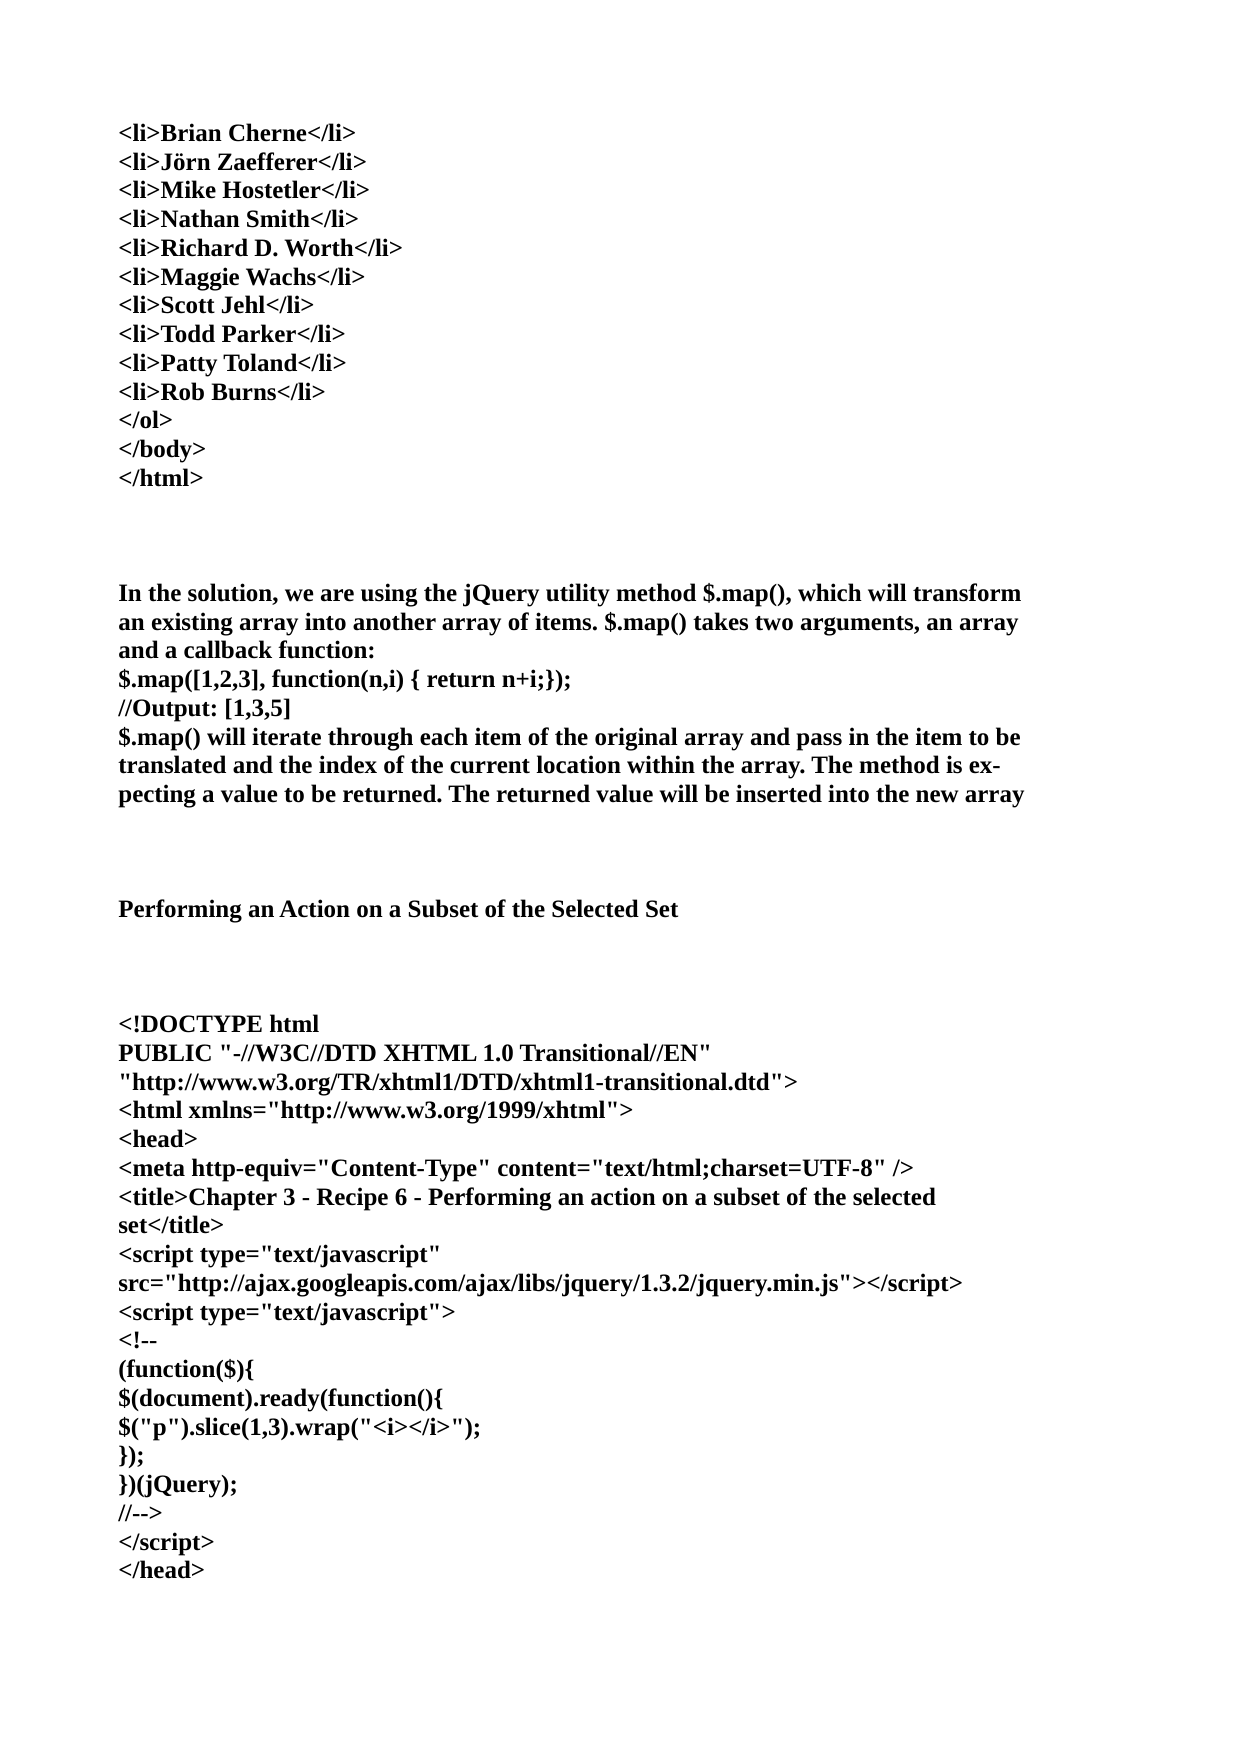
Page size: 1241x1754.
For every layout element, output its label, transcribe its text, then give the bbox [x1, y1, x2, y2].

text //--> [118, 1498, 1122, 1527]
text and a callback function: [118, 636, 1122, 664]
text (function($){ [118, 1354, 1122, 1383]
text <!DOCTYPE html [118, 1009, 1122, 1038]
text Performing an Action on a Subset of the Selected Set [118, 894, 1122, 923]
text <li>Richard D. Worth</li> [118, 233, 1122, 262]
text <script type="text/javascript" [118, 1239, 1122, 1268]
text <html xmlns="http://www.w3.org/1999/xhtml"> [118, 1096, 1122, 1124]
text set</title> [118, 1211, 1122, 1239]
text <head> [118, 1124, 1122, 1153]
text src="http://ajax.googleapis.com/ajax/libs/jquery/1.3.2/jquery.min.js"></script> [118, 1268, 1122, 1297]
text <li>Patty Toland</li> [118, 348, 1122, 377]
text an existing array into another array of items. $.map() takes two arguments, an array [118, 607, 1122, 636]
text </ol> [118, 406, 1122, 434]
text translated and the index of the current location within the array. The method is ex- [118, 751, 1122, 779]
text <title>Chapter 3 - Recipe 6 - Performing an action on a subset of the selected [118, 1182, 1122, 1211]
text <li>Jörn Zaefferer</li> [118, 147, 1122, 176]
text //Output: [1,3,5] [118, 693, 1122, 722]
text </head> [118, 1556, 1122, 1584]
text <!-- [118, 1326, 1122, 1354]
text $.map([1,2,3], function(n,i) { return n+i;}); [118, 664, 1122, 693]
text pecting a value to be returned. The returned value will be inserted into the new array [118, 779, 1122, 808]
text <meta http-equiv="Content-Type" content="text/html;charset=UTF-8" /> [118, 1153, 1122, 1182]
text }); [118, 1441, 1122, 1469]
text <li>Scott Jehl</li> [118, 291, 1122, 319]
text In the solution, we are using the jQuery utility method $.map(), which will transform [118, 578, 1122, 607]
text <li>Rob Burns</li> [118, 377, 1122, 406]
text "http://www.w3.org/TR/xhtml1/DTD/xhtml1-transitional.dtd"> [118, 1067, 1122, 1096]
text $(document).ready(function(){ [118, 1383, 1122, 1412]
text PUBLIC "-//W3C//DTD XHTML 1.0 Transitional//EN" [118, 1038, 1122, 1067]
text <li>Mike Hostetler</li> [118, 176, 1122, 204]
text <li>Maggie Wachs</li> [118, 262, 1122, 291]
text <li>Nathan Smith</li> [118, 204, 1122, 233]
text </body> [118, 434, 1122, 463]
text </script> [118, 1527, 1122, 1556]
text })(jQuery); [118, 1469, 1122, 1498]
text $("p").slice(1,3).wrap("<i></i>"); [118, 1412, 1122, 1441]
text <li>Brian Cherne</li> [118, 118, 1122, 147]
text </html> [118, 463, 1122, 492]
text <li>Todd Parker</li> [118, 319, 1122, 348]
text <script type="text/javascript"> [118, 1297, 1122, 1326]
text $.map() will iterate through each item of the original array and pass in the item to be [118, 722, 1122, 751]
